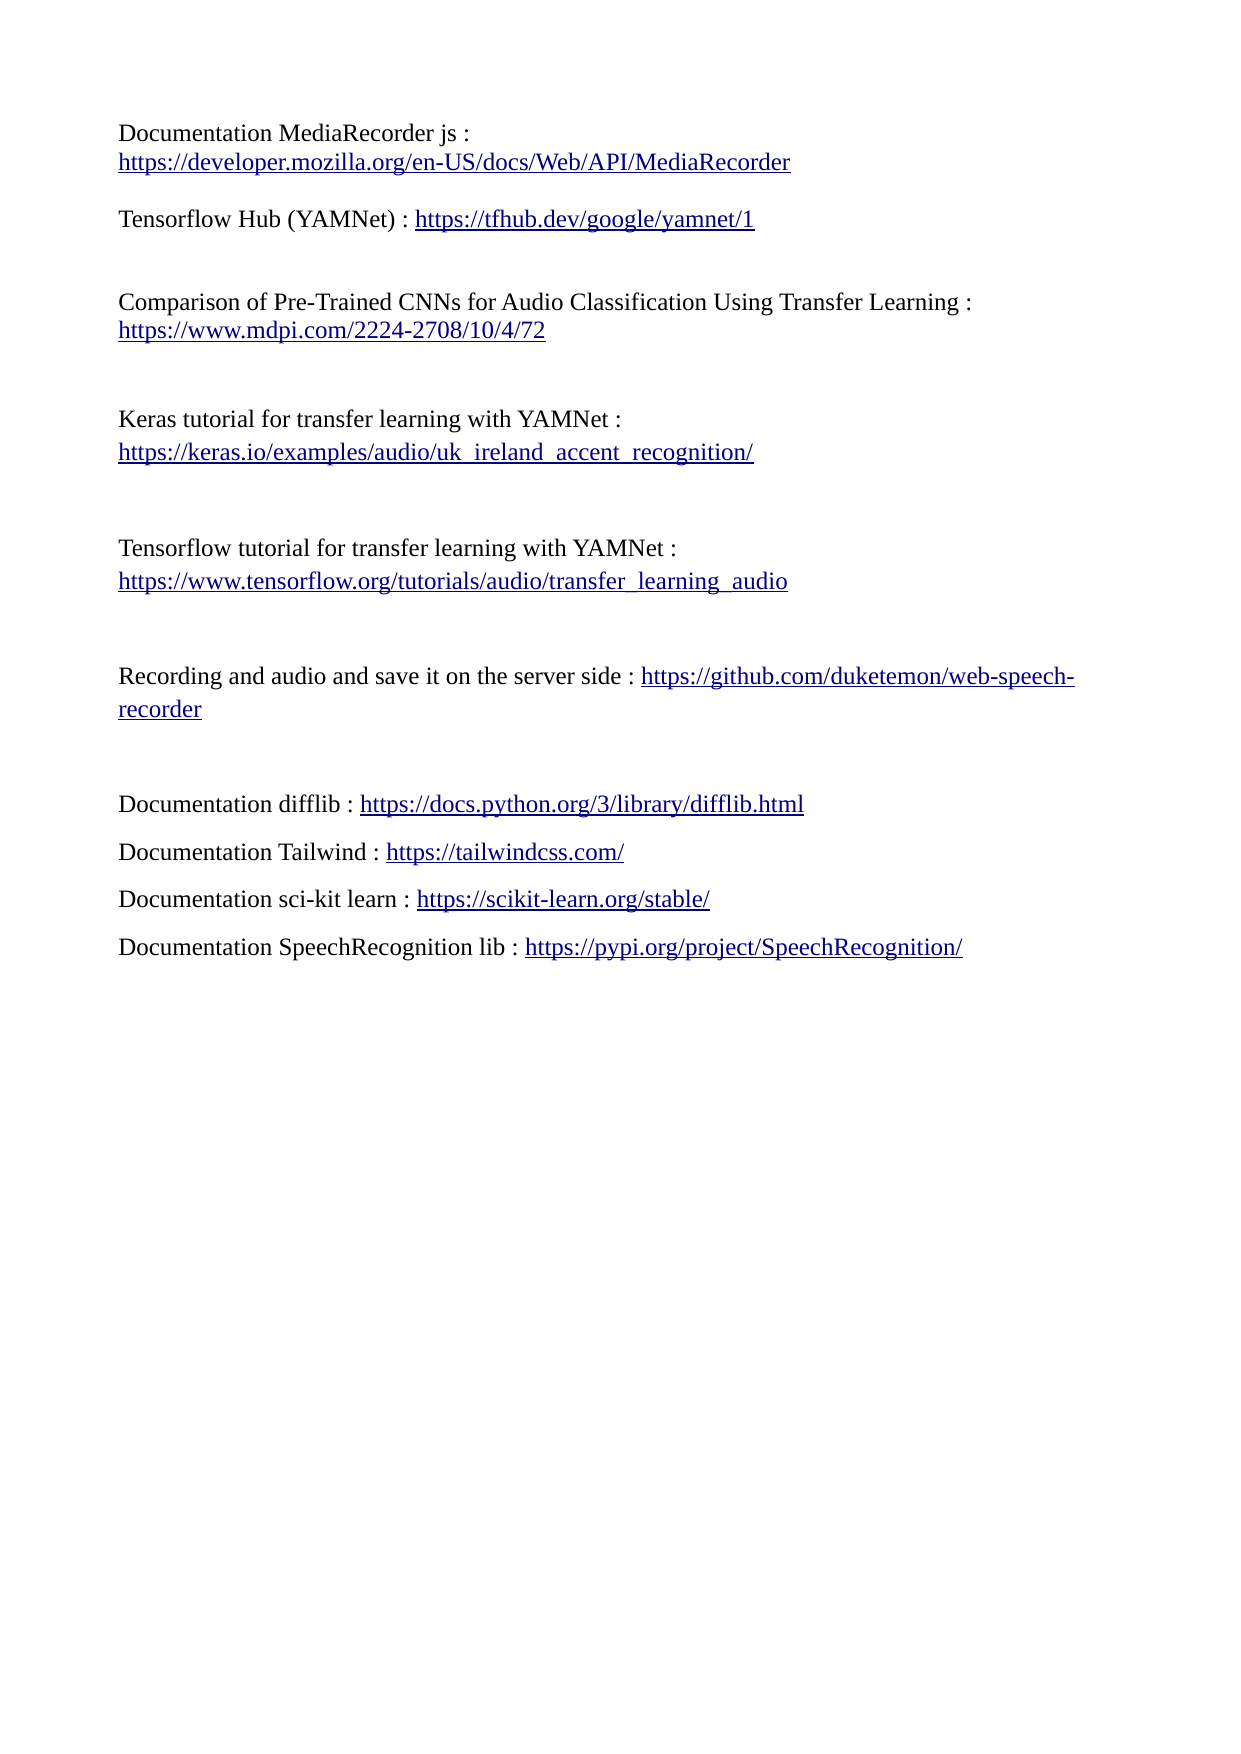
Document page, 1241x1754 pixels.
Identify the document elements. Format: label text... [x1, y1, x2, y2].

text Documentation sci-kit learn : https://scikit-learn.org/stable/ [118, 884, 1122, 913]
subtitle Comparison of Pre-Trained CNNs for Audio Classification Using Transfer Learning : https://www.mdpi.com/2224-2708/10/4/72 [118, 287, 1122, 344]
text Recording and audio and save it on the server side : https://github.com/duketemon/web-speech-recorder [118, 661, 1122, 723]
text Documentation MediaRecorder js : https://developer.mozilla.org/en-US/docs/Web/API/MediaRecorder [118, 118, 1122, 176]
text Tensorflow tutorial for transfer learning with YAMNet : https://www.tensorflow.org/tutorials/audio/transfer_learning_audio [118, 533, 1122, 594]
text Documentation SpeechRecognition lib : https://pypi.org/project/SpeechRecognition/ [118, 932, 1122, 961]
text Documentation Tailwind : https://tailwindcss.com/ [118, 837, 1122, 866]
text Documentation difflib : https://docs.python.org/3/library/difflib.html [118, 789, 1122, 818]
text Tensorflow Hub (YAMNet) : https://tfhub.dev/google/yamnet/1 [118, 204, 1122, 233]
text Keras tutorial for transfer learning with YAMNet : https://keras.io/examples/audio/uk_ireland_accent_recognition/ [118, 404, 1122, 466]
